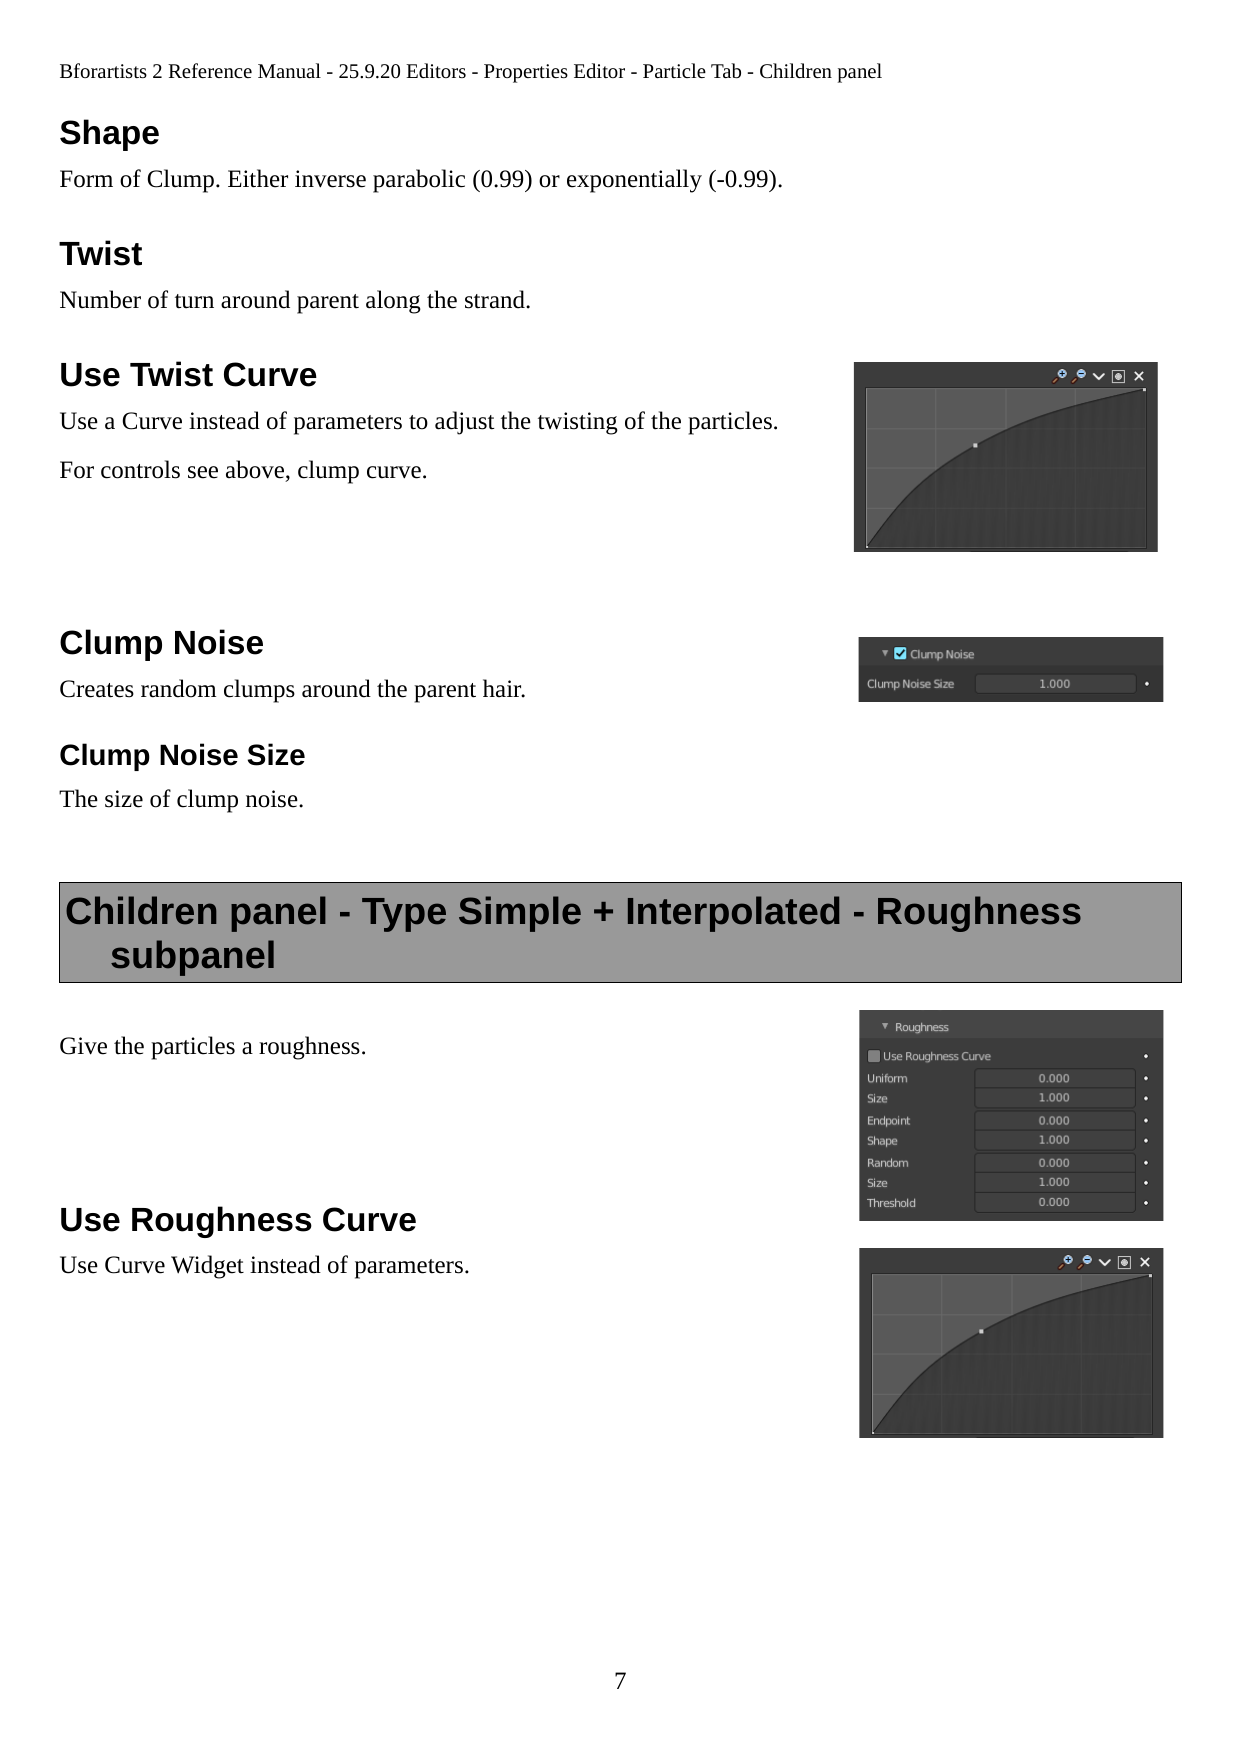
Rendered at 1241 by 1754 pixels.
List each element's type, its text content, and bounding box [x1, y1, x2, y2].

picture [858, 637, 1164, 702]
text Give the particles a roughness. [59, 1031, 859, 1060]
picture [853, 362, 1158, 552]
picture [859, 1248, 1164, 1438]
text Use a Curve instead of parameters to adjust the twisting of the particles. [59, 406, 853, 434]
picture [859, 1010, 1164, 1221]
text Use Curve Widget instead of parameters. [59, 1251, 859, 1279]
subtitle Clump Noise Size [59, 738, 1181, 771]
text Creates random clumps around the parent hair. [59, 674, 1181, 703]
text Number of turn around parent along the strand. [59, 285, 1181, 313]
subtitle Use Twist Curve [59, 355, 1181, 393]
subtitle Use Roughness Curve [59, 1199, 1181, 1238]
table_header Children panel - Type Simple + Interpolated - Roughness subpanel [60, 883, 1181, 982]
subtitle Clump Noise [59, 623, 1181, 662]
text The size of clump noise. [59, 784, 1181, 813]
text Form of Clump. Either inverse parabolic (0.99) or exponentially (-0.99). [59, 164, 1181, 192]
text For controls see above, clump curve. [59, 455, 853, 484]
subtitle Twist [59, 234, 1181, 272]
subtitle Shape [59, 113, 1181, 151]
